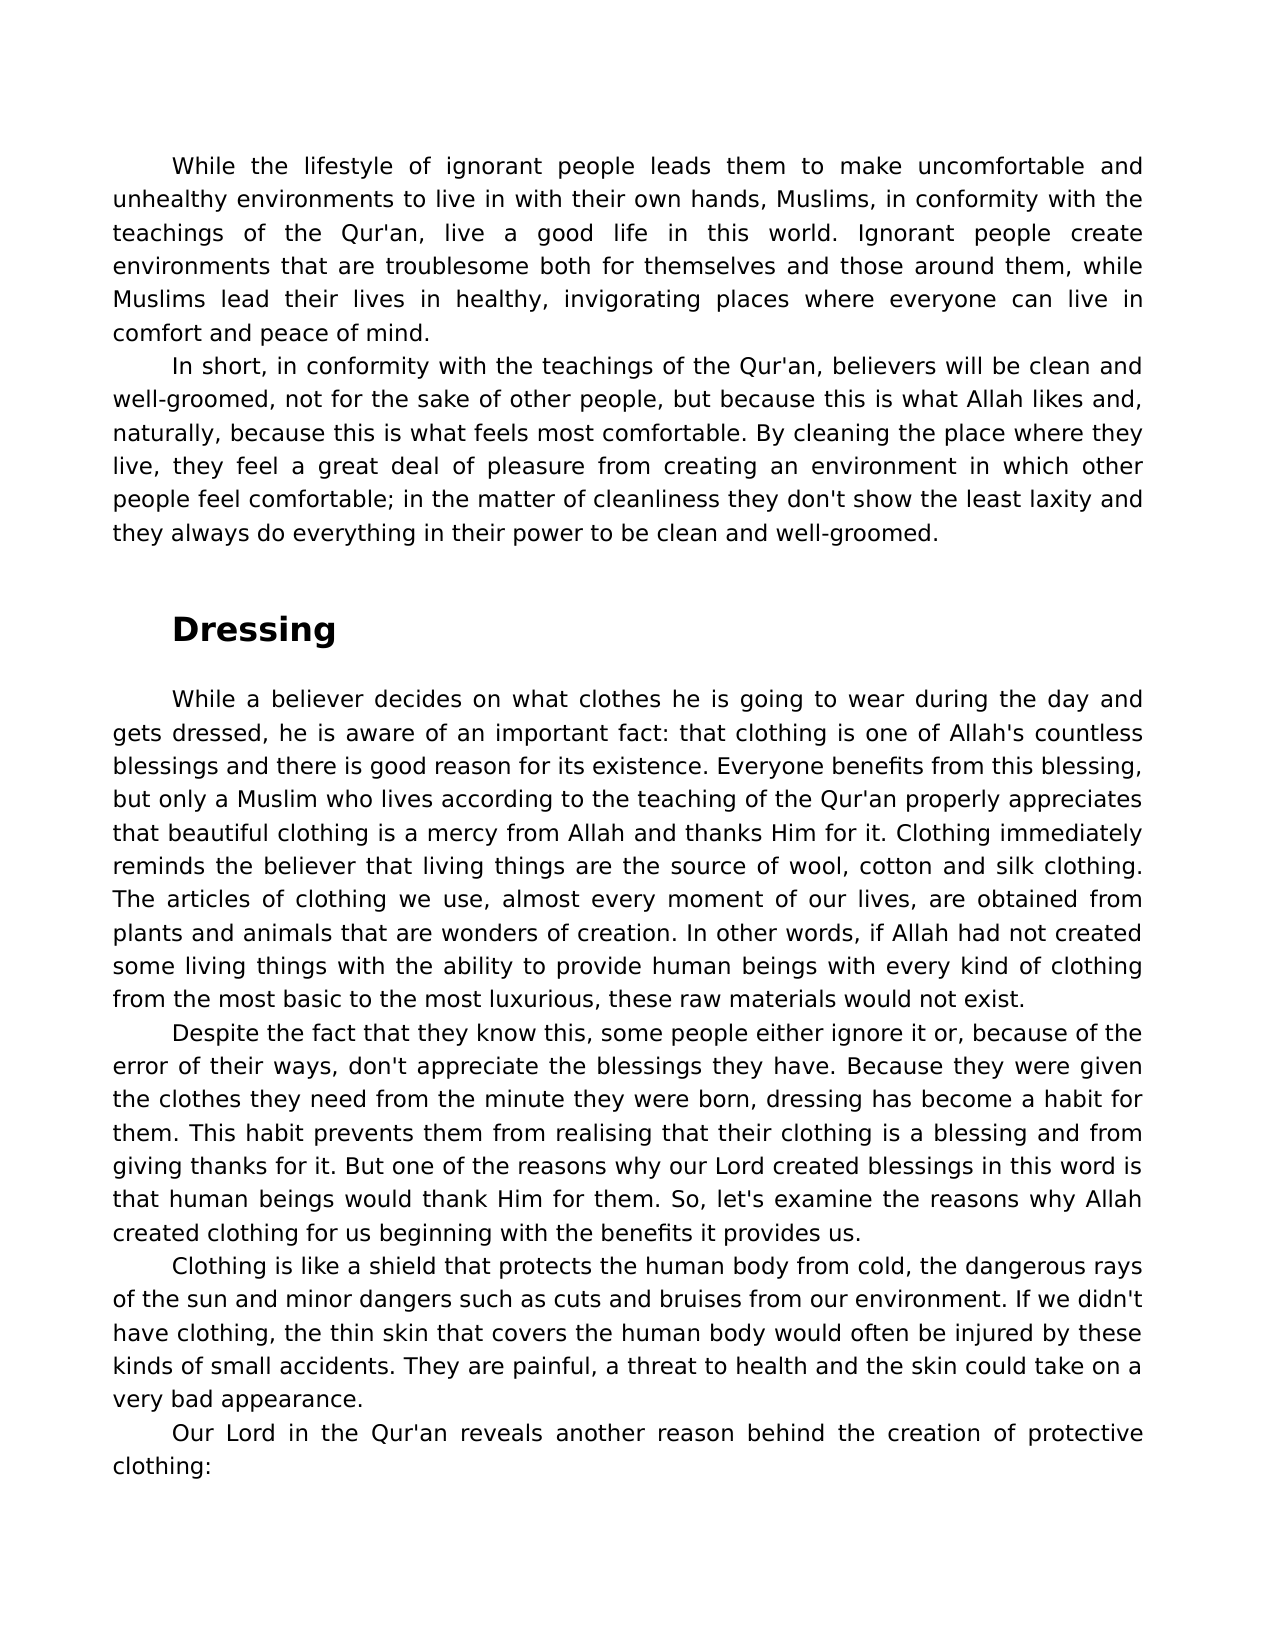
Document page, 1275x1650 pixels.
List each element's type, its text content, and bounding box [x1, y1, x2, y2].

text While a believer decides on what clothes he is going to wear during the day and gets dressed, he is aware of an important fact: that clothing is one of Allah's countless blessings and there is good reason for its existence. Everyone benefits from this blessing, but only a Muslim who lives according to the teaching of the Qur'an properly appreciates that beautiful clothing is a mercy from Allah and thanks Him for it. Clothing immediately reminds the believer that living things are the source of wool, cotton and silk clothing. The articles of clothing we use, almost every moment of our lives, are obtained from plants and animals that are wonders of creation. In other words, if Allah had not created some living things with the ability to provide human beings with every kind of clothing from the most basic to the most luxurious, these raw materials would not exist. [112, 681, 1145, 1014]
text Dressing [112, 614, 1145, 648]
text Our Lord in the Qur'an reveals another reason behind the creation of protective clothing: [112, 1414, 1145, 1481]
text Clothing is like a shield that protects the human body from cold, the dangerous rays of the sun and minor dangers such as cuts and bruises from our environment. If we didn't have clothing, the thin skin that covers the human body would often be injured by these kinds of small accidents. They are painful, a threat to health and the skin could take on a very bad appearance. [112, 1248, 1145, 1414]
text In short, in conformity with the teachings of the Qur'an, believers will be clean and well-groomed, not for the sake of other people, but because this is what Allah likes and, naturally, because this is what feels most comfortable. By cleaning the place where they live, they feel a great deal of pleasure from creating an environment in which other people feel comfortable; in the matter of cleanliness they don't show the least laxity and they always do everything in their power to be clean and well-groomed. [112, 348, 1145, 548]
text While the lifestyle of ignorant people leads them to make uncomfortable and unhealthy environments to live in with their own hands, Muslims, in conformity with the teachings of the Qur'an, live a good life in this world. Ignorant people create environments that are troublesome both for themselves and those around them, while Muslims lead their lives in healthy, invigorating places where everyone can live in comfort and peace of mind. [112, 148, 1145, 348]
text Despite the fact that they know this, some people either ignore it or, because of the error of their ways, don't appreciate the blessings they have. Because they were given the clothes they need from the minute they were born, dressing has become a habit for them. This habit prevents them from realising that their clothing is a blessing and from giving thanks for it. But one of the reasons why our Lord created blessings in this word is that human beings would thank Him for them. So, let's examine the reasons why Allah created clothing for us beginning with the benefits it provides us. [112, 1014, 1145, 1248]
